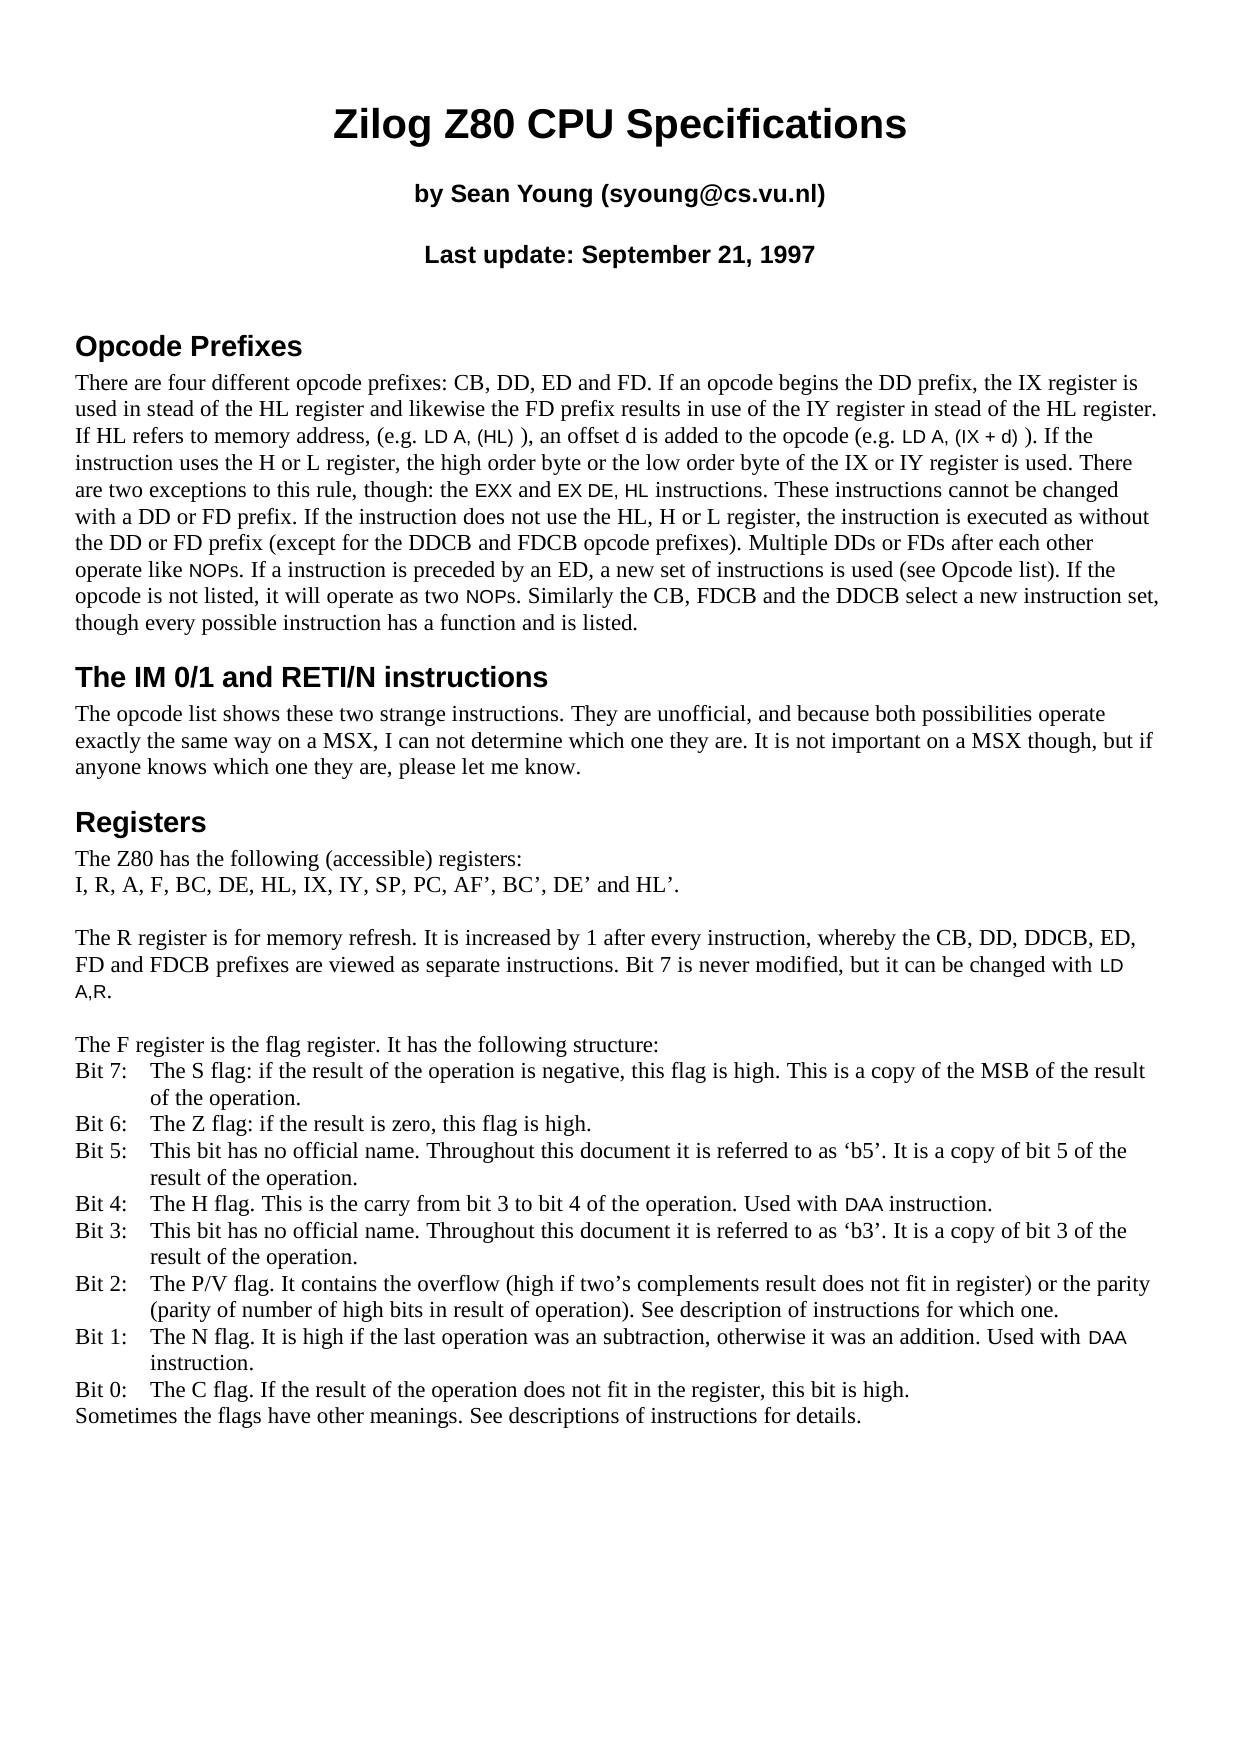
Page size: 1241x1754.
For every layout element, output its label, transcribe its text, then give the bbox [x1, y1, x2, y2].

text The Z80 has the following (accessible) registers: [75, 844, 1165, 871]
subtitle Last update: September 21, 1997 [75, 239, 1165, 268]
text Bit 3: This bit has no official name. Throughout this document it is referred to as ‘b3’. It is a copy of bit 3 of the result of the operation. [75, 1216, 1165, 1269]
subtitle Opcode Prefixes [75, 329, 1165, 362]
text The opcode list shows these two strange instructions. They are unofficial, and because both possibilities operate exactly the same way on a MSX, I can not determine which one they are. It is not important on a MSX though, but if anyone knows which one they are, please let me know. [75, 700, 1165, 780]
text Bit 2: The P/V flag. It contains the overflow (high if two’s complements result does not fit in register) or the parity (parity of number of high bits in result of operation). See description of instructions for which one. [75, 1269, 1165, 1323]
text Sometimes the flags have other meanings. See descriptions of instructions for details. [75, 1402, 1165, 1429]
text The F register is the flag register. It has the following structure: [75, 1031, 1165, 1057]
text Bit 5: This bit has no official name. Throughout this document it is referred to as ‘b5’. It is a copy of bit 5 of the result of the operation. [75, 1137, 1165, 1190]
text The R register is for memory refresh. It is increased by 1 after every instruction, whereby the CB, DD, DDCB, ED, FD and FDCB prefixes are viewed as separate instructions. Bit 7 is never modified, but it can be changed with LD A,R. [75, 924, 1165, 1004]
subtitle Registers [75, 805, 1165, 838]
text Bit 1: The N flag. It is high if the last operation was an subtraction, otherwise it was an addition. Used with DAA instruction. [75, 1323, 1165, 1376]
text Bit 7: The S flag: if the result of the operation is negative, this flag is high. This is a copy of the MSB of the result of the operation. [75, 1057, 1165, 1110]
text Bit 0: The C flag. If the result of the operation does not fit in the register, this bit is high. [75, 1376, 1165, 1402]
subtitle The IM 0/1 and RETI/N instructions [75, 660, 1165, 694]
subtitle Zilog Z80 CPU Specifications [75, 100, 1165, 148]
text There are four different opcode prefixes: CB, DD, ED and FD. If an opcode begins the DD prefix, the IX register is used in stead of the HL register and likewise the FD prefix results in use of the IY register in stead of the HL register. If HL refers to memory address, (e.g. LD A, (HL) ), an offset d is added to the opcode (e.g. LD A, (IX + d) ). If the instruction uses the H or L register, the high order byte or the low order byte of the IX or IY register is used. There are two exceptions to this rule, though: the EXX and EX DE, HL instructions. These instructions cannot be changed with a DD or FD prefix. If the instruction does not use the HL, H or L register, the instruction is executed as without the DD or FD prefix (except for the DDCB and FDCB opcode prefixes). Multiple DDs or FDs after each other operate like NOPs. If a instruction is preceded by an ED, a new set of instructions is used (see Opcode list). If the opcode is not listed, it will operate as two NOPs. Similarly the CB, FDCB and the DDCB select a new instruction set, though every possible instruction has a function and is listed. [75, 369, 1165, 635]
text Bit 6: The Z flag: if the result is zero, this flag is high. [75, 1110, 1165, 1137]
text I, R, A, F, BC, DE, HL, IX, IY, SP, PC, AF’, BC’, DE’ and HL’. [75, 871, 1165, 898]
subtitle by Sean Young (syoung@cs.vu.nl) [75, 179, 1165, 208]
text Bit 4: The H flag. This is the carry from bit 3 to bit 4 of the operation. Used with DAA instruction. [75, 1190, 1165, 1216]
